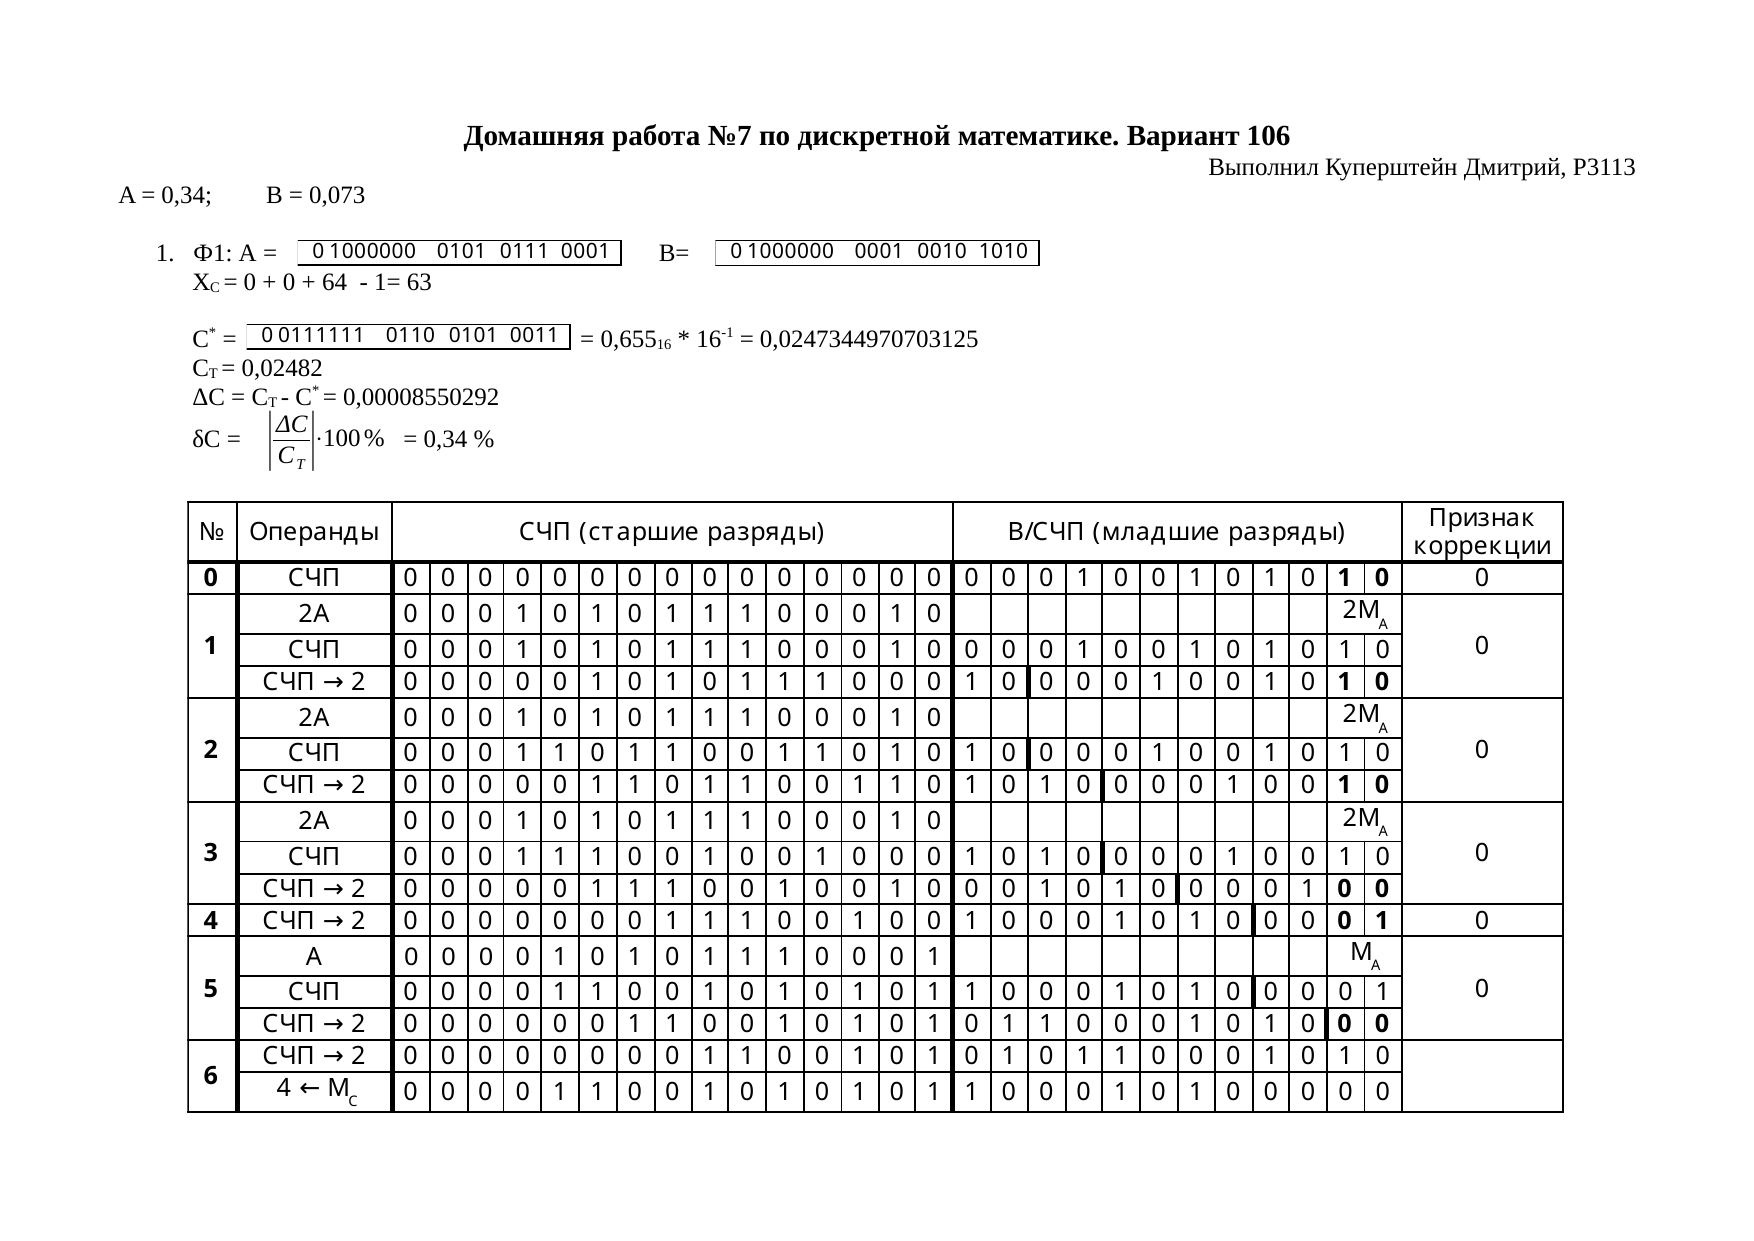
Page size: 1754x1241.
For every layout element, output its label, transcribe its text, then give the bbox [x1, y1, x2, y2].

text A = 0,34; B = 0,073 [118, 180, 1636, 209]
text XC = 0 + 0 + 64 - 1= 63 [118, 267, 1636, 295]
text δC = = 0,34 % [118, 410, 1636, 473]
text Домашняя работа №7 по дискретной математике. Вариант 106 [118, 118, 1636, 152]
text ΔC = CТ - C* = 0,00008550292 [118, 382, 1636, 410]
text C* = = 0,65516 * 16-1 = 0,0247344970703125 [118, 324, 1636, 353]
text CТ = 0,02482 [118, 353, 1636, 382]
text Выполнил Куперштейн Дмитрий, P3113 [118, 152, 1636, 180]
list Ф1: А = B= [156, 238, 1636, 267]
